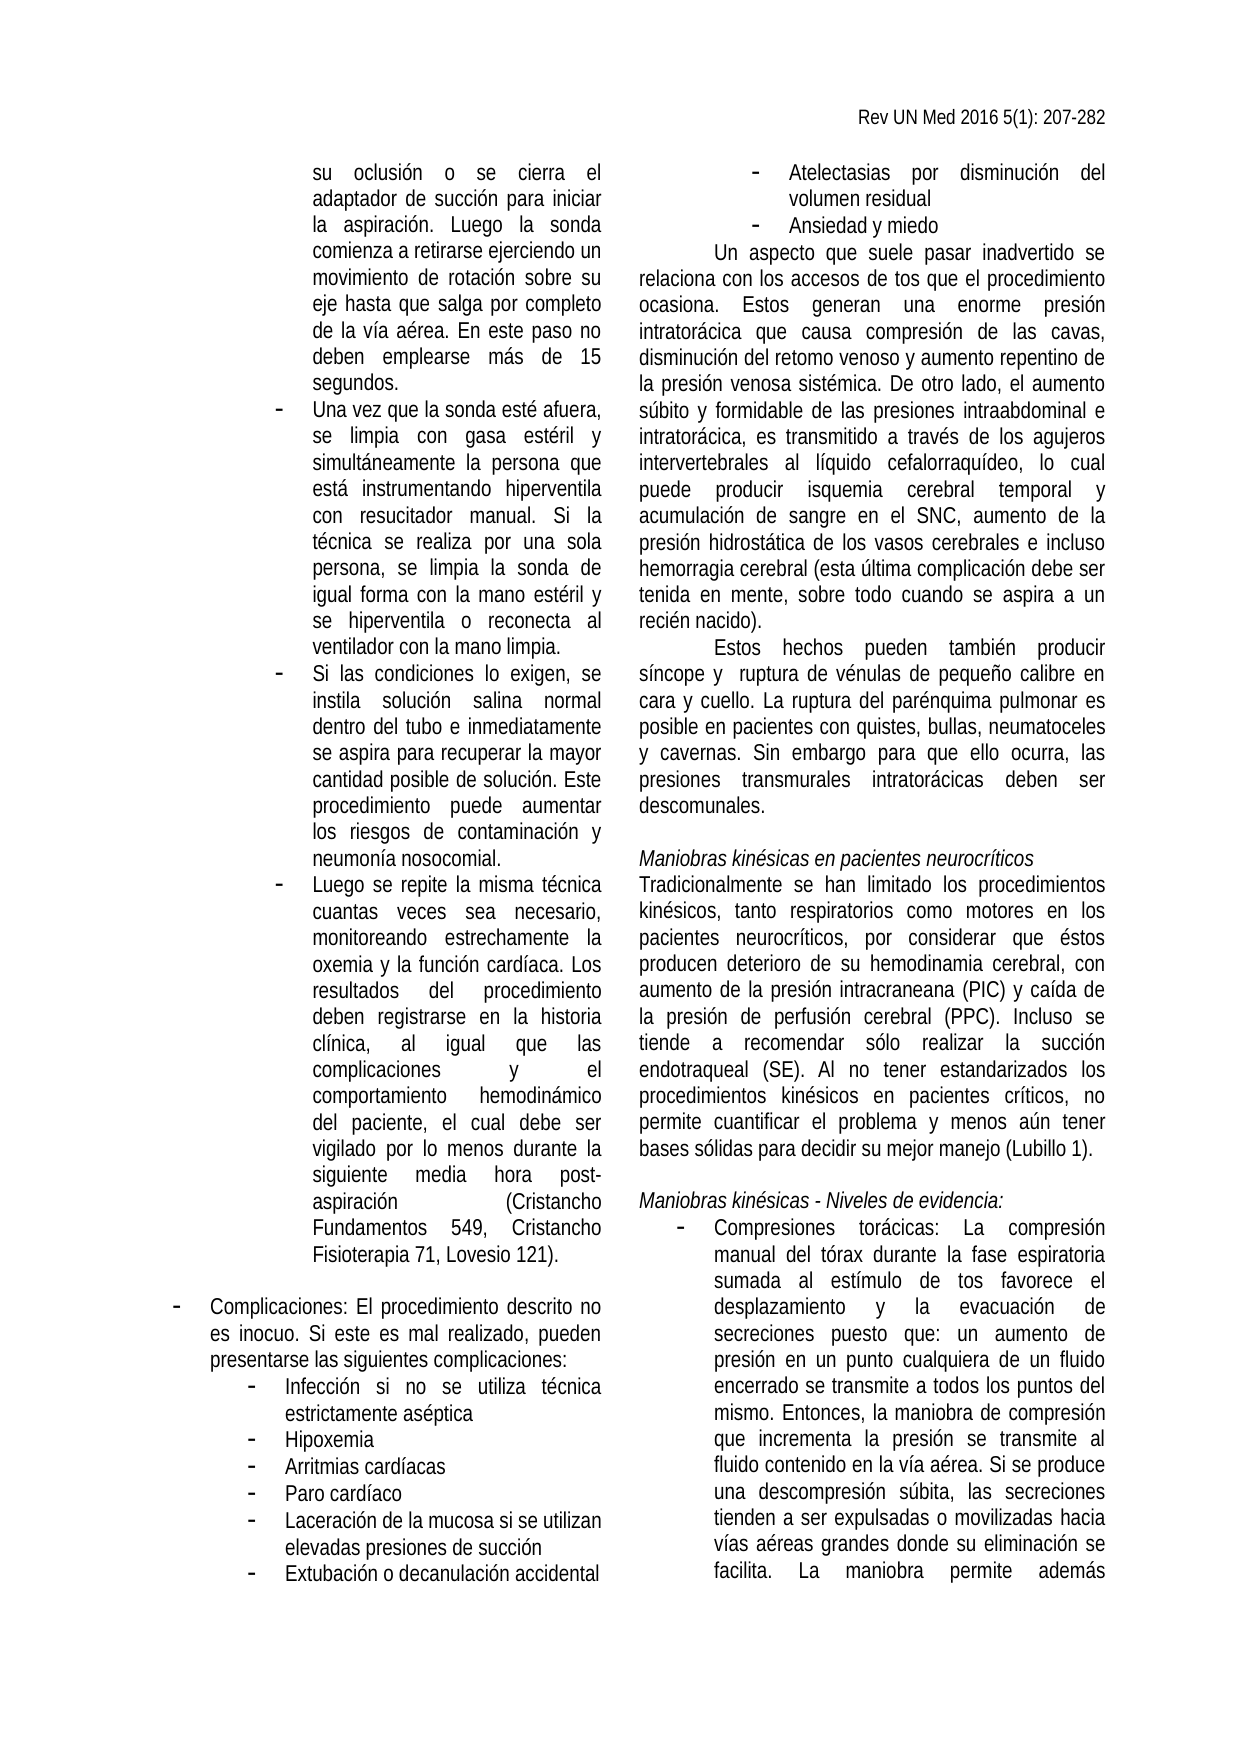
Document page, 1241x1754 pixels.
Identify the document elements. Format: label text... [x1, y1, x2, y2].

list Laceración de la mucosa si se utilizan elevadas presiones de succión [247, 1507, 601, 1560]
text Un aspecto que suele pasar inadvertido se relaciona con los accesos de tos que el procedimiento ocasiona. Estos generan una enorme presión intratorácica que causa compresión de las cavas, disminución del retomo venoso y aumento repentino de la presión venosa sistémica. De otro lado, el aumento súbito y formidable de las presiones intraabdominal e intratorácica, es transmitido a través de los agujeros intervertebrales al líquido cefalorraquídeo, lo cual puede producir isquemia cerebral temporal y acumulación de sangre en el SNC, aumento de la presión hidrostática de los vasos cerebrales e incluso hemorragia cerebral (esta última complicación debe ser tenida en mente, sobre todo cuando se aspira a un recién nacido). [639, 238, 1106, 634]
list Una vez que la sonda esté afuera, se limpia con gasa estéril y simultáneamente la persona que está instrumentando hiperventila con resucitador manual. Si la técnica se realiza por una sola persona, se limpia la sonda de igual forma con la mano estéril y se hiperventila o reconecta al ventilador con la mano limpia. [275, 396, 601, 660]
list Arritmias cardíacas [247, 1453, 601, 1480]
text Maniobras kinésicas en pacientes neurocríticos [639, 845, 1106, 871]
list Paro cardíaco [247, 1480, 601, 1507]
list Ansiedad y miedo [751, 212, 1106, 238]
list Hipoxemia [247, 1426, 601, 1453]
text Tradicionalmente se han limitado los procedimientos kinésicos, tanto respiratorios como motores en los pacientes neurocríticos, por considerar que éstos producen deterioro de su hemodinamia cerebral, con aumento de la presión intracraneana (PIC) y caída de la presión de perfusión cerebral (PPC). Incluso se tiende a recomendar sólo realizar la succión endotraqueal (SE). Al no tener estandarizados los procedimientos kinésicos en pacientes críticos, no permite cuantificar el problema y menos aún tener bases sólidas para decidir su mejor manejo (Lubillo 1). [639, 871, 1106, 1161]
list su oclusión o se cierra el adaptador de succión para iniciar la aspiración. Luego la sonda comienza a retirarse ejerciendo un movimiento de rotación sobre su eje hasta que salga por completo de la vía aérea. En este paso no deben emplearse más de 15 segundos. [275, 158, 601, 396]
text Estos hechos pueden también producir síncope y ruptura de vénulas de pequeño calibre en cara y cuello. La ruptura del parénquima pulmonar es posible en pacientes con quistes, bullas, neumatoceles y cavernas. Sin embargo para que ello ocurra, las presiones transmurales intratorácicas deben ser descomunales. [639, 634, 1106, 818]
list Luego se repite la misma técnica cuantas veces sea necesario, monitoreando estrechamente la oxemia y la función cardíaca. Los resultados del procedimiento deben registrarse en la historia clínica, al igual que las complicaciones y el comportamiento hemodinámico del paciente, el cual debe ser vigilado por lo menos durante la siguiente media hora post-aspiración (Cristancho Fundamentos 549, Cristancho Fisioterapia 71, Lovesio 121). [275, 871, 601, 1267]
list Compresiones torácicas: La compresión manual del tórax durante la fase espiratoria sumada al estímulo de tos favorece el desplazamiento y la evacuación de secreciones puesto que: un aumento de presión en un punto cualquiera de un fluido encerrado se transmite a todos los puntos del mismo. Entonces, la maniobra de compresión que incrementa la presión se transmite al fluido contenido en la vía aérea. Si se produce una descompresión súbita, las secreciones tienden a ser expulsadas o movilizadas hacia vías aéreas grandes donde su eliminación se facilita. La maniobra permite además [676, 1214, 1106, 1583]
list Complicaciones: El procedimiento descrito no es inocuo. Si este es mal realizado, pueden presentarse las siguientes complicaciones: [172, 1293, 601, 1373]
list Si las condiciones lo exigen, se instila solución salina normal dentro del tubo e inmediatamente se aspira para recuperar la mayor cantidad posible de solución. Este procedimiento puede aumentar los riesgos de contaminación y neumonía nosocomial. [275, 660, 601, 871]
list Extubación o decanulación accidental [247, 1560, 601, 1587]
list Atelectasias por disminución del volumen residual [751, 158, 1106, 212]
text Maniobras kinésicas - Niveles de evidencia: [639, 1187, 1106, 1214]
list Infección si no se utiliza técnica estrictamente aséptica [247, 1373, 601, 1426]
